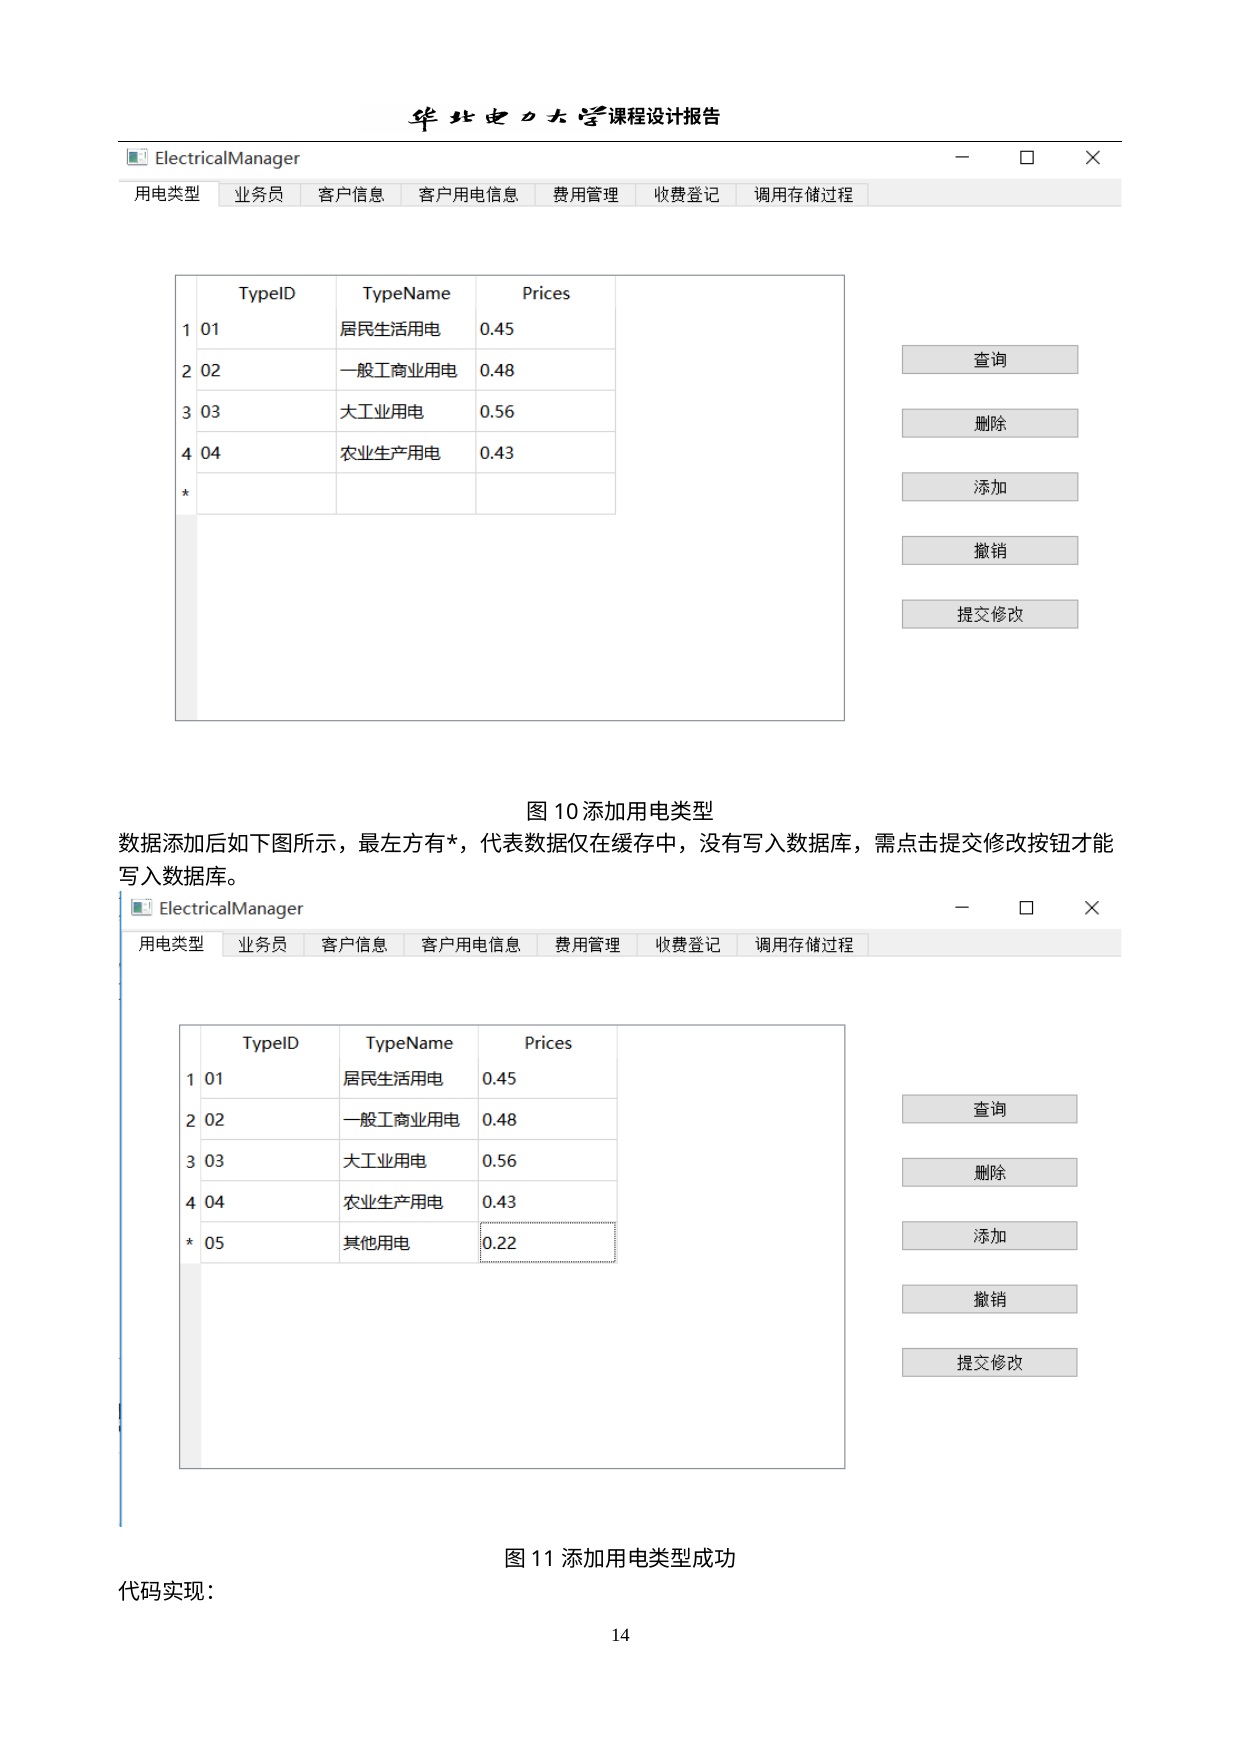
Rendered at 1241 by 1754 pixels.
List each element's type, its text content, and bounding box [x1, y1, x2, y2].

text 图11 添加用电类型成功 [118, 1541, 1122, 1573]
text 数据添加后如下图所示，最左方有*，代表数据仅在缓存中，没有写入数据库，需点击提交修改按钮才能写入数据库。 [118, 826, 1122, 891]
text 代码实现： [118, 1573, 1122, 1606]
picture [358, 105, 622, 134]
picture [118, 891, 1122, 1527]
picture [118, 143, 1122, 776]
text 图 10添加用电类型 [118, 793, 1122, 826]
